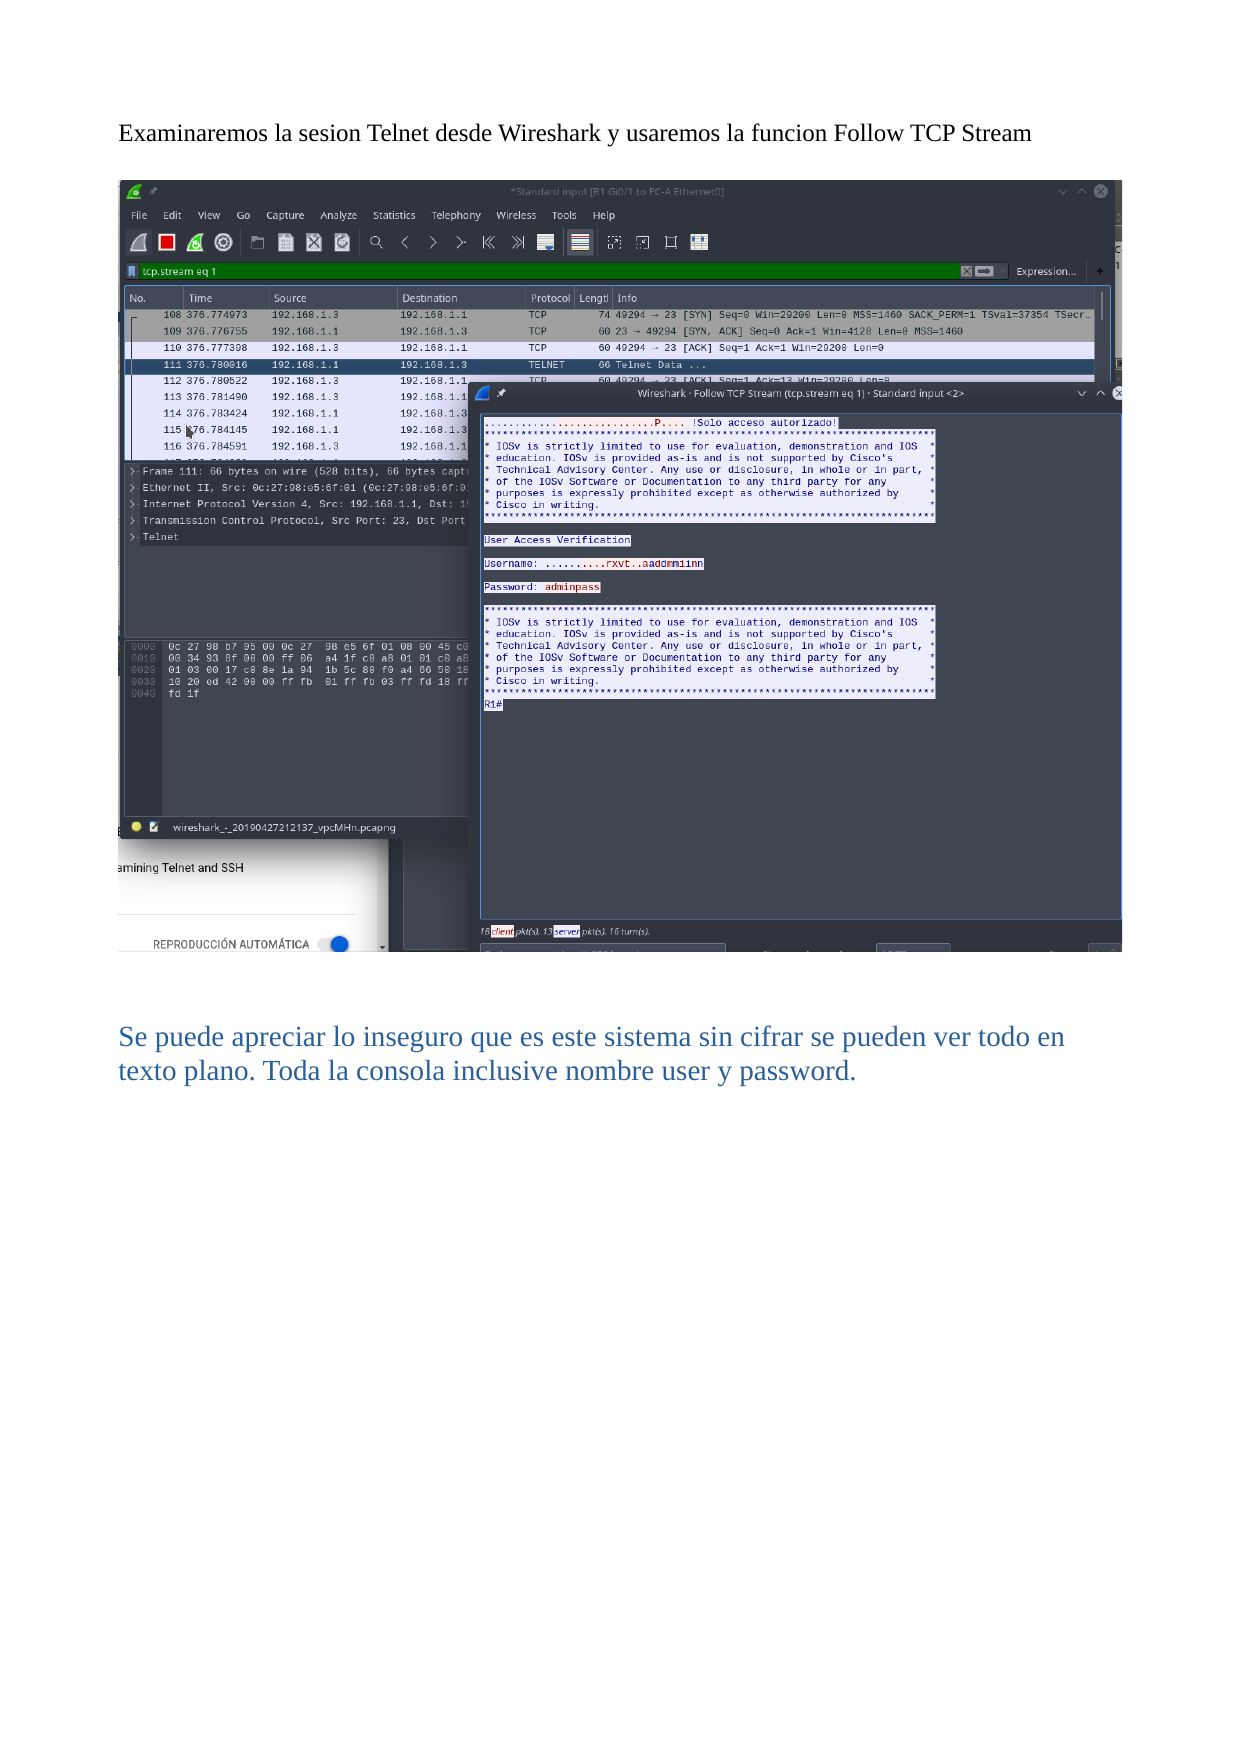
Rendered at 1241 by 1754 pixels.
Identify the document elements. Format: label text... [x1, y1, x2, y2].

text Se puede apreciar lo inseguro que es este sistema sin cifrar se pueden ver todo en texto plano. Toda la consola inclusive nombre user y password. [118, 1019, 1122, 1086]
picture [118, 180, 1123, 952]
text Examinaremos la sesion Telnet desde Wireshark y usaremos la funcion Follow TCP Stream [118, 118, 1122, 147]
